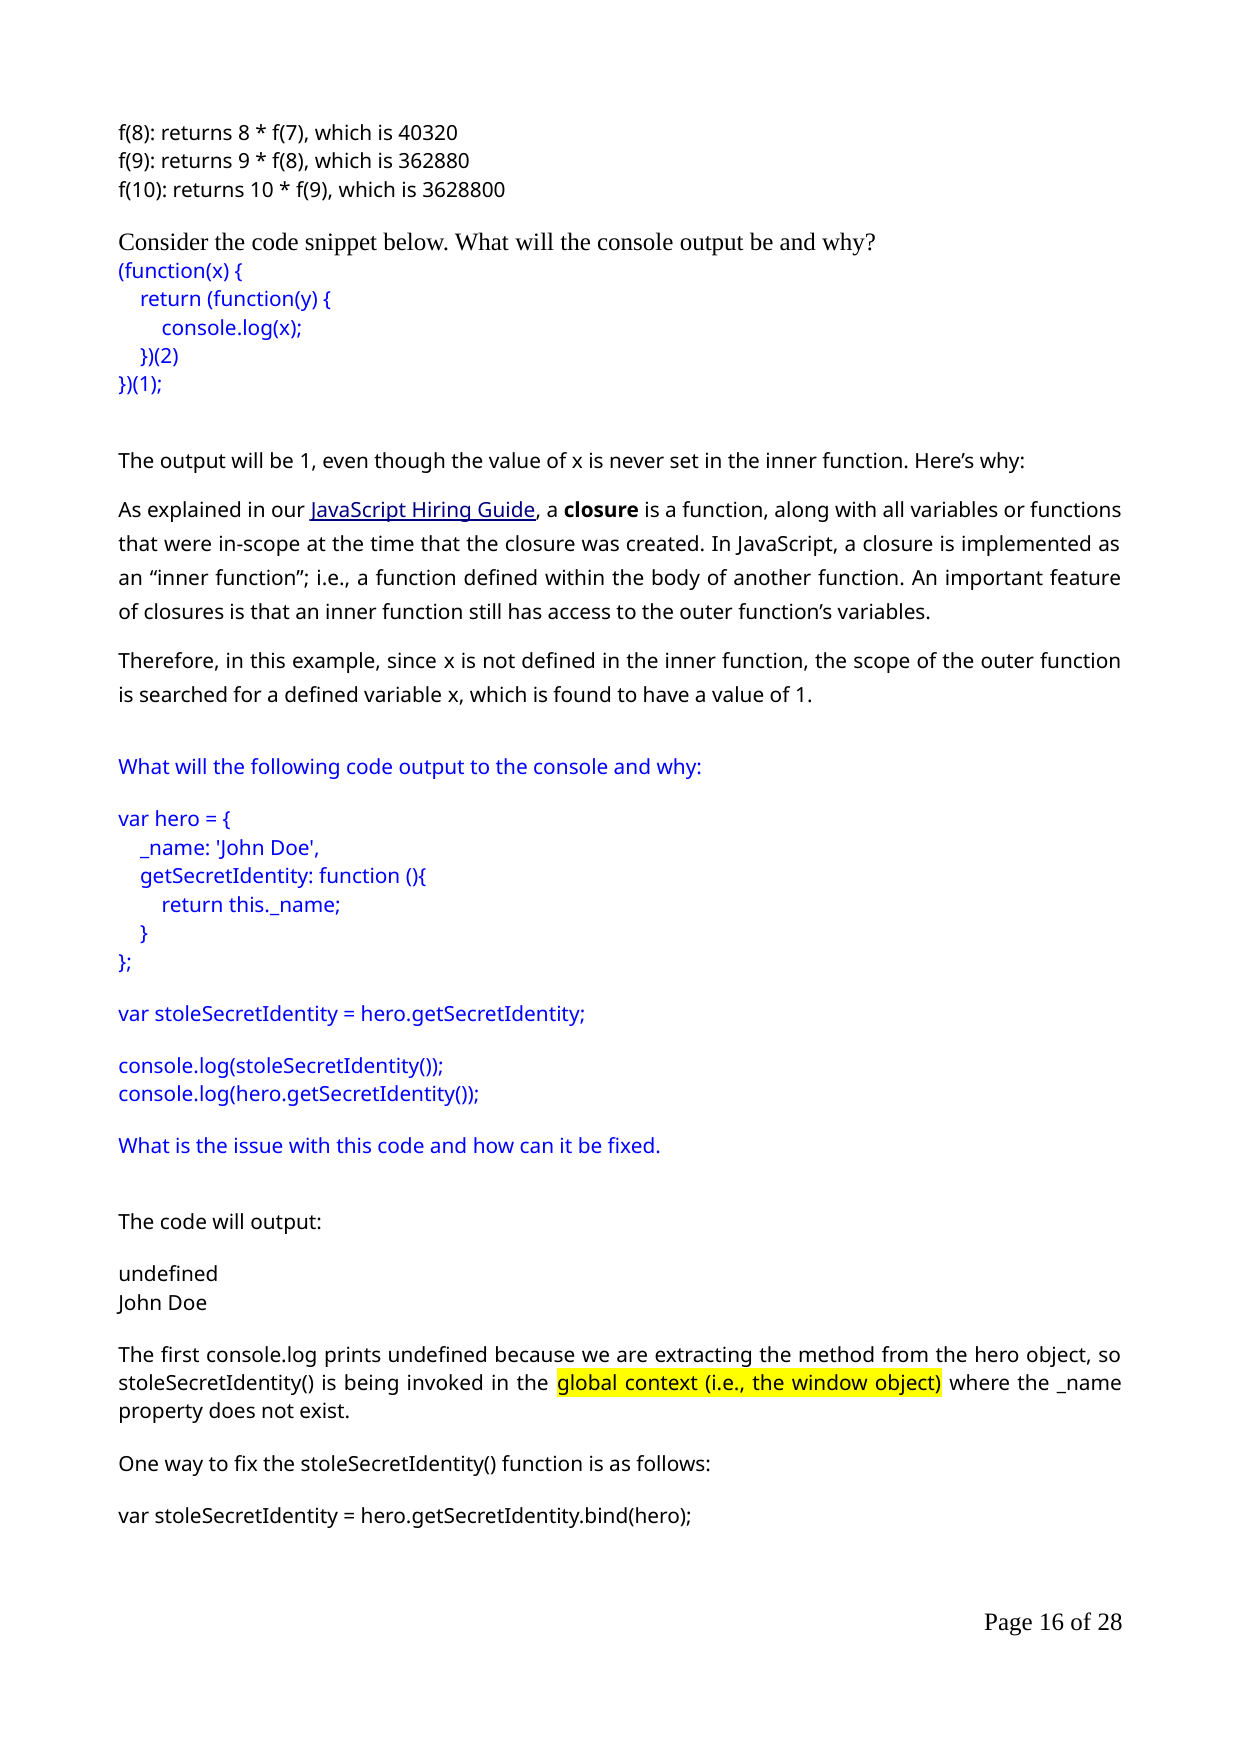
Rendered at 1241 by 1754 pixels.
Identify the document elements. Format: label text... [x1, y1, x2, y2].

text (function(x) { [118, 256, 1122, 284]
text Therefore, in this example, since x is not defined in the inner function, the scope of the outer function is searched for a defined variable x, which is found to have a value of 1. [118, 646, 1122, 709]
text console.log(stoleSecretIdentity()); [118, 1051, 1122, 1079]
text var stoleSecretIdentity = hero.getSecretIdentity; [118, 999, 1122, 1027]
text The first console.log prints undefined because we are extracting the method from the hero object, so stoleSecretIdentity() is being invoked in the global context (i.e., the window object) where the _name property does not exist. [118, 1340, 1122, 1425]
text What is the issue with this code and how can it be fixed. [118, 1131, 1122, 1160]
text })(2) [118, 341, 1122, 369]
text The code will output: [118, 1207, 1122, 1236]
text What will the following code output to the console and why: [118, 752, 1122, 781]
text var hero = { [118, 804, 1122, 833]
text console.log(hero.getSecretIdentity()); [118, 1079, 1122, 1108]
text undefined [118, 1259, 1122, 1288]
text f(8): returns 8 * f(7), which is 40320 [118, 118, 1122, 147]
text }; [118, 947, 1122, 975]
text The output will be 1, even though the value of x is never set in the inner function. Here’s why: [118, 447, 1122, 475]
text _name: 'John Doe', [118, 833, 1122, 861]
text As explained in our JavaScript Hiring Guide, a closure is a function, along with all variables or functions that were in-scope at the time that the closure was created. In JavaScript, a closure is implemented as an “inner function”; i.e., a function defined within the body of another function. An important feature of closures is that an inner function still has access to the outer function’s variables. [118, 495, 1122, 626]
text John Doe [118, 1288, 1122, 1316]
text })(1); [118, 369, 1122, 398]
text f(9): returns 9 * f(8), which is 362880 [118, 147, 1122, 175]
text return (function(y) { [118, 284, 1122, 313]
text Consider the code snippet below. What will the console output be and why? [118, 227, 1122, 256]
text f(10): returns 10 * f(9), which is 3628800 [118, 175, 1122, 203]
text return this._name; [118, 890, 1122, 918]
text getSecretIdentity: function (){ [118, 861, 1122, 890]
text One way to fix the stoleSecretIdentity() function is as follows: [118, 1449, 1122, 1477]
text var stoleSecretIdentity = hero.getSecretIdentity.bind(hero); [118, 1501, 1122, 1529]
text } [118, 918, 1122, 947]
text console.log(x); [118, 313, 1122, 341]
